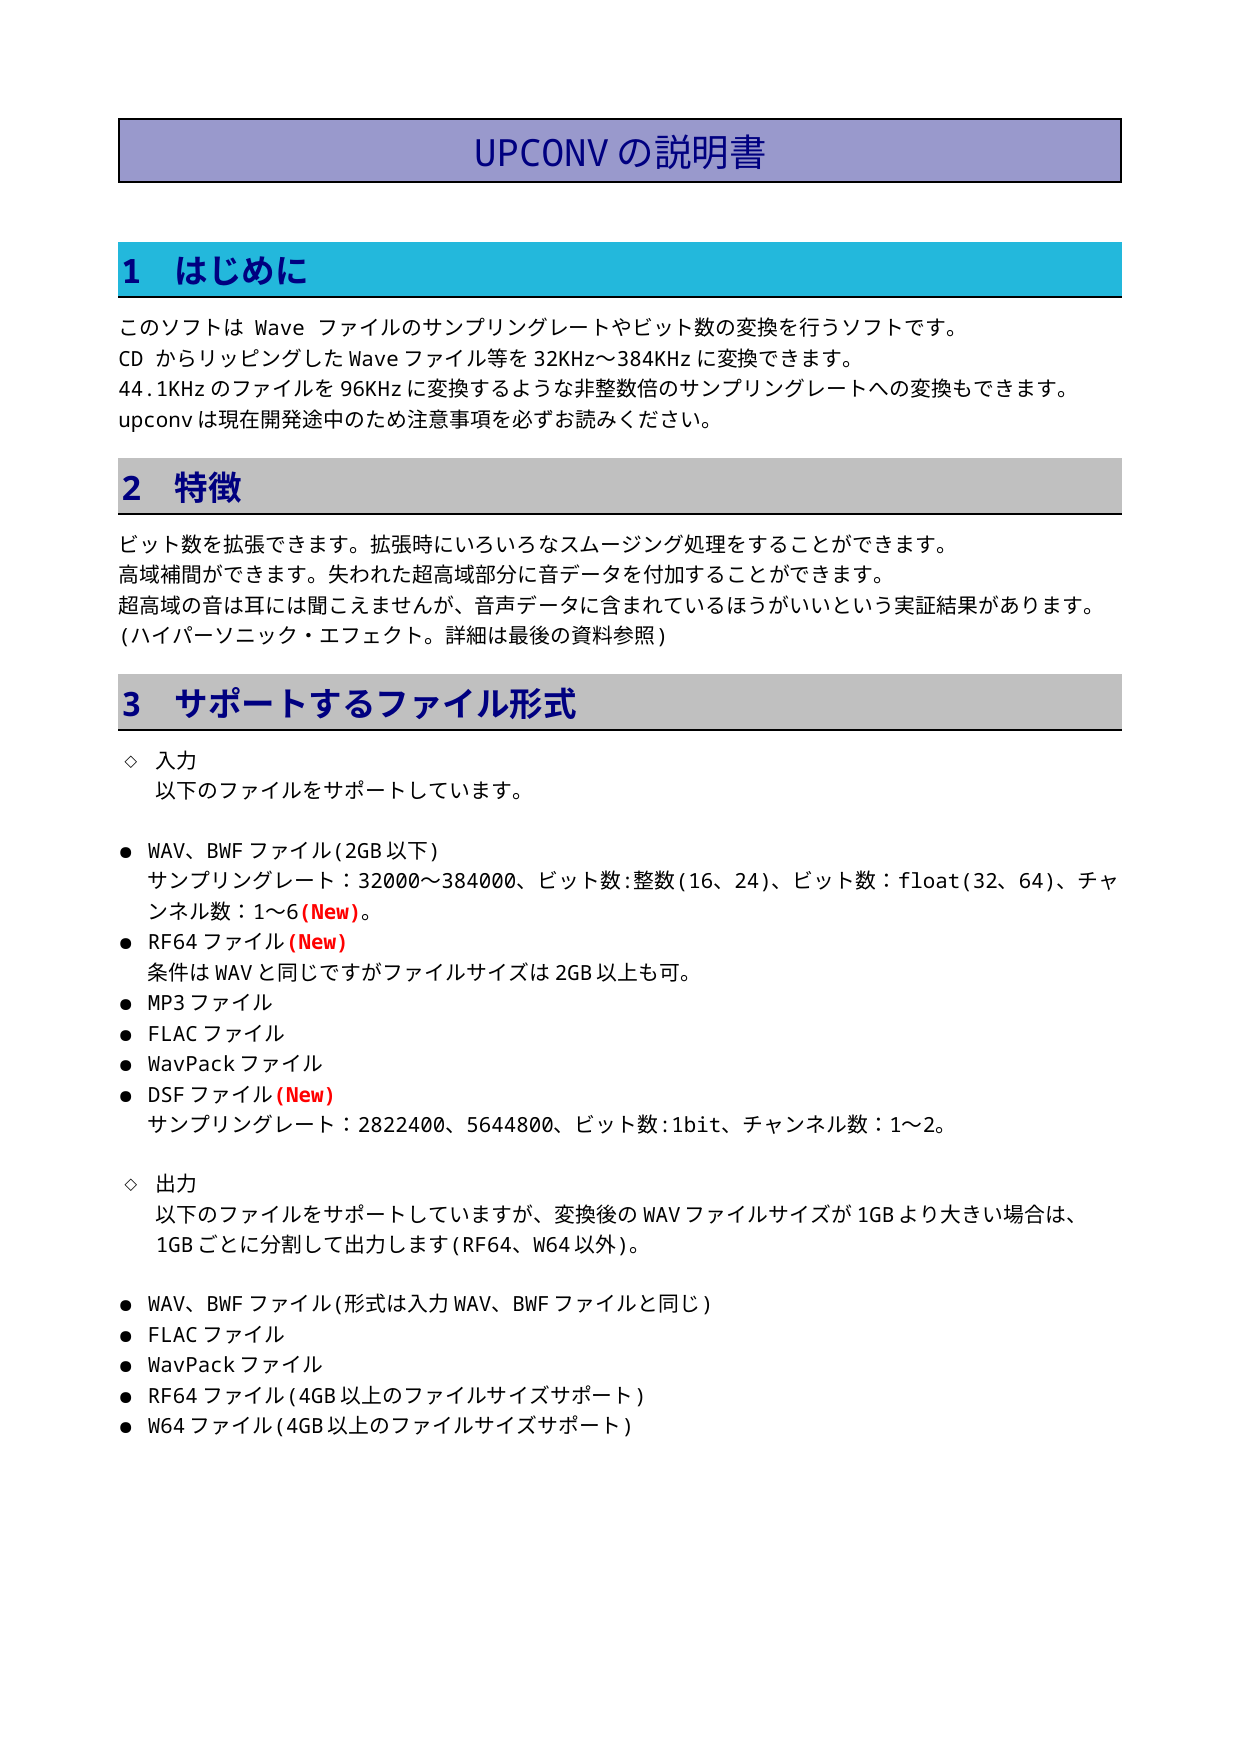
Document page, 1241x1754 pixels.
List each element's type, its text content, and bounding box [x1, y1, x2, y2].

text 超高域の音は耳には聞こえませんが、音声データに含まれているほうがいいという実証結果があります。 [118, 588, 1122, 619]
text ◇ 出力 [118, 1167, 1122, 1198]
text このソフトは Wave ファイルのサンプリングレートやビット数の変換を行うソフトです。 [118, 311, 1122, 342]
subtitle 特徴 [118, 458, 1122, 513]
subtitle はじめに [118, 242, 1122, 296]
list W64ファイル(4GB以上のファイルサイズサポート) [118, 1409, 1122, 1440]
text (ハイパーソニック・エフェクト。詳細は最後の資料参照) [118, 619, 1122, 649]
text 高域補間ができます。失われた超高域部分に音データを付加することができます。 [118, 558, 1122, 588]
list WavPackファイル [118, 1348, 1122, 1379]
list FLACファイル [118, 1017, 1122, 1047]
list DSFファイル(New) [118, 1078, 1122, 1108]
text upconvは現在開発途中のため注意事項を必ずお読みください。 [118, 403, 1122, 433]
text ビット数を拡張できます。拡張時にいろいろなスムージング処理をすることができます。 [118, 527, 1122, 558]
text 以下のファイルをサポートしています。 [118, 774, 1122, 805]
text 44.1KHzのファイルを96KHzに変換するような非整数倍のサンプリングレートへの変換もできます。 [118, 372, 1122, 403]
subtitle サポートするファイル形式 [118, 674, 1122, 729]
text UPCONVの説明書 [120, 120, 1120, 181]
list WAV、BWFファイル(形式は入力WAV、BWFファイルと同じ) [118, 1287, 1122, 1318]
list サンプリングレート：32000～384000、ビット数:整数(16、24)、ビット数：float(32、64)、チャンネル数：1～6(New)。 [118, 864, 1122, 925]
list WAV、BWFファイル(2GB以下) [118, 833, 1122, 864]
text ◇ 入力 [118, 744, 1122, 774]
list RF64ファイル(4GB以上のファイルサイズサポート) [118, 1379, 1122, 1409]
text 1GBごとに分割して出力します(RF64、W64以外)。 [118, 1228, 1122, 1259]
text 以下のファイルをサポートしていますが、変換後のWAVファイルサイズが1GBより大きい場合は、 [118, 1198, 1122, 1228]
text CD からリッピングしたWaveファイル等を32KHz～384KHzに変換できます。 [118, 342, 1122, 372]
list サンプリングレート：2822400、5644800、ビット数:1bit、チャンネル数：1～2。 [118, 1108, 1122, 1139]
list 条件はWAVと同じですがファイルサイズは2GB以上も可。 [118, 956, 1122, 986]
list WavPackファイル [118, 1047, 1122, 1078]
list MP3ファイル [118, 986, 1122, 1017]
list FLACファイル [118, 1318, 1122, 1348]
list RF64ファイル(New) [118, 925, 1122, 956]
